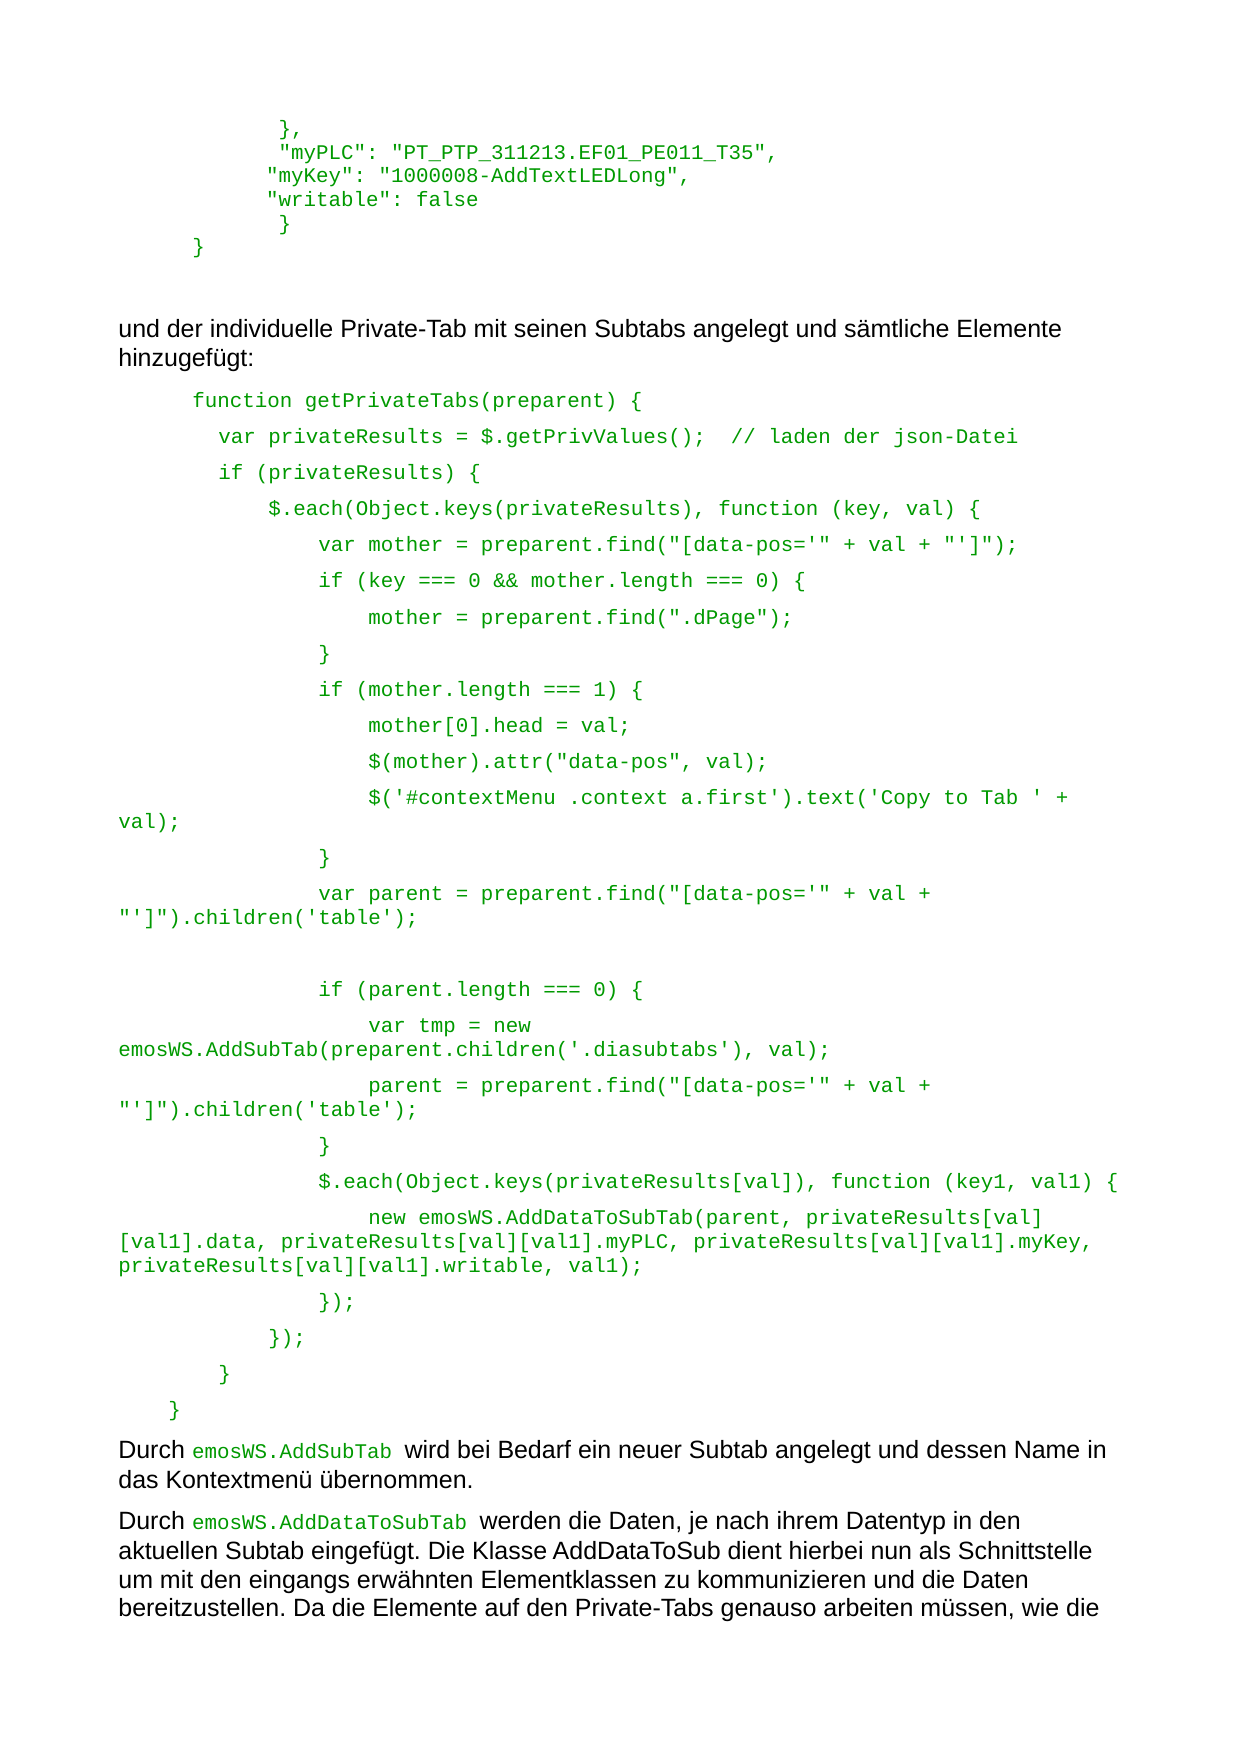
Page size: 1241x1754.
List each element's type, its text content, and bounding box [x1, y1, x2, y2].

text } [118, 1135, 1122, 1159]
text Durch emosWS.AddDataToSubTab werden die Daten, je nach ihrem Datentyp in den aktuellen Subtab eingefügt. Die Klasse AddDataToSub dient hierbei nun als Schnittstelle um mit den eingangs erwähnten Elementklassen zu kommunizieren und die Daten bereitzustellen. Da die Elemente auf den Private-Tabs genauso arbeiten müssen, wie die [118, 1506, 1122, 1622]
text $.each(Object.keys(privateResults), function (key, val) { [118, 498, 1122, 522]
text var parent = preparent.find("[data-pos='" + val + "']").children('table'); [118, 883, 1122, 931]
text } [118, 847, 1122, 871]
text $('#contextMenu .context a.first').text('Copy to Tab ' + val); [118, 787, 1122, 835]
text mother[0].head = val; [118, 715, 1122, 739]
text } [118, 1363, 1122, 1387]
text }); [118, 1327, 1122, 1351]
text } [118, 1399, 1122, 1423]
text Durch emosWS.AddSubTab wird bei Bedarf ein neuer Subtab angelegt und dessen Name in das Kontextmenü übernommen. [118, 1435, 1122, 1494]
text var privateResults = $.getPrivValues(); // laden der json-Datei [118, 426, 1122, 449]
text if (parent.length === 0) { [118, 979, 1122, 1003]
text if (privateResults) { [118, 462, 1122, 486]
text if (key === 0 && mother.length === 0) { [118, 571, 1122, 594]
text und der individuelle Private-Tab mit seinen Subtabs angelegt und sämtliche Elemente hinzugefügt: [118, 314, 1122, 371]
text }, "myPLC": "PT_PTP_311213.EF01_PE011_T35", "myKey": "1000008-AddTextLEDLong", "writable": false } } [118, 118, 1122, 260]
text mother = preparent.find(".dPage"); [118, 607, 1122, 630]
text parent = preparent.find("[data-pos='" + val + "']").children('table'); [118, 1075, 1122, 1122]
text $(mother).attr("data-pos", val); [118, 751, 1122, 775]
text }); [118, 1291, 1122, 1314]
text var tmp = new emosWS.AddSubTab(preparent.children('.diasubtabs'), val); [118, 1015, 1122, 1063]
text new emosWS.AddDataToSubTab(parent, privateResults[val][val1].data, privateResults[val][val1].myPLC, privateResults[val][val1].myKey, privateResults[val][val1].writable, val1); [118, 1207, 1122, 1278]
text var mother = preparent.find("[data-pos='" + val + "']"); [118, 534, 1122, 558]
text } [118, 643, 1122, 666]
text $.each(Object.keys(privateResults[val]), function (key1, val1) { [118, 1171, 1122, 1195]
text function getPrivateTabs(preparent) { [118, 384, 1122, 413]
text if (mother.length === 1) { [118, 679, 1122, 703]
